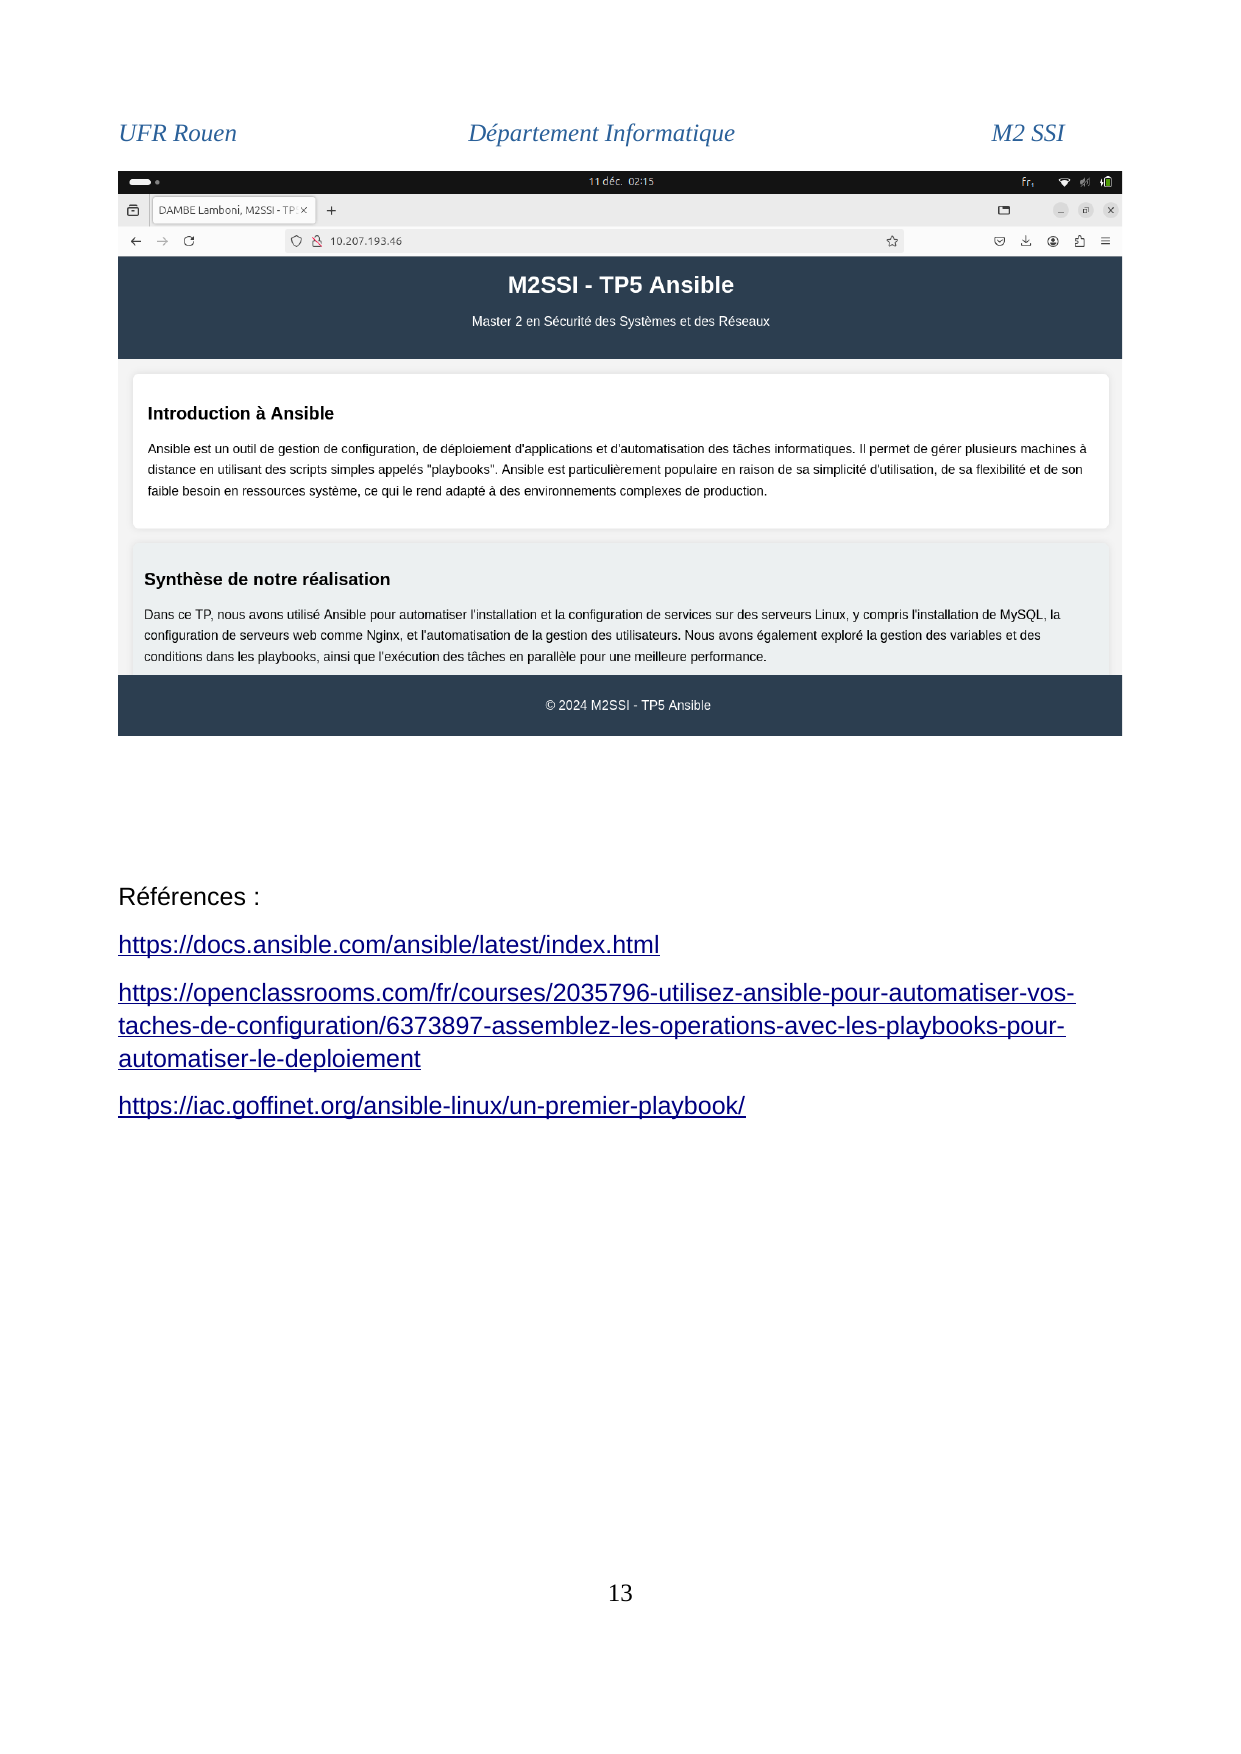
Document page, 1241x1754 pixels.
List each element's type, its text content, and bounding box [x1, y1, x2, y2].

text Références : [118, 882, 1122, 911]
text https://iac.goffinet.org/ansible-linux/un-premier-playbook/ [118, 1091, 1122, 1120]
picture [118, 171, 1123, 736]
text https://docs.ansible.com/ansible/latest/index.html [118, 930, 1122, 959]
text https://openclassrooms.com/fr/courses/2035796-utilisez-ansible-pour-automatiser-vos-taches-de-configuration/6373897-assemblez-les-operations-avec-les-playbooks-pour-automatiser-le-deploiement [118, 978, 1122, 1072]
